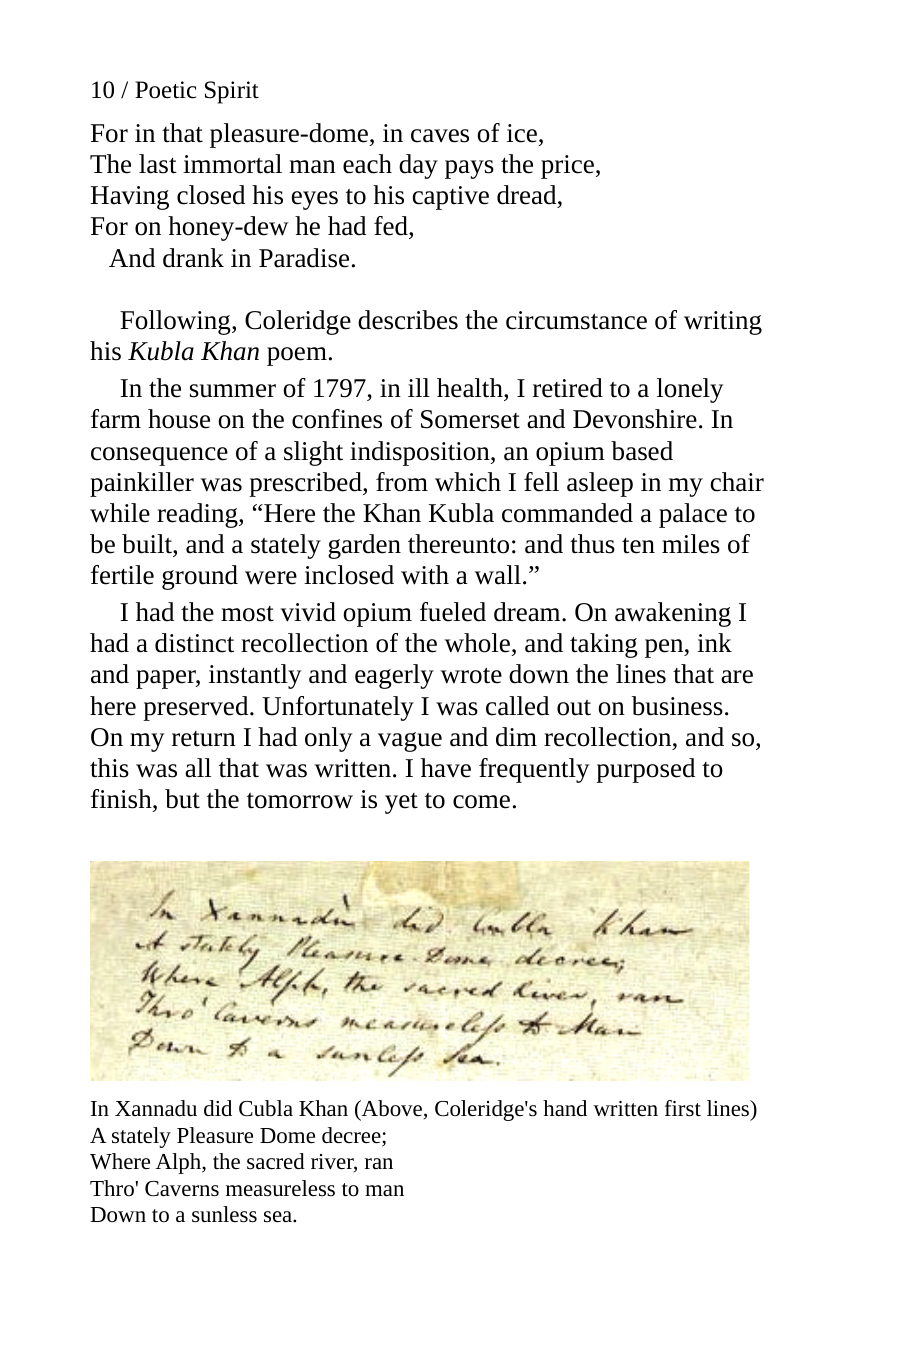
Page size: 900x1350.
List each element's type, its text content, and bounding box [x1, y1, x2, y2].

text Down to a sunless sea. [90, 1201, 765, 1227]
text And drank in Paradise. [90, 242, 765, 273]
text In Xannadu did Cubla Khan (Above, Coleridge's hand written first lines) [90, 858, 765, 1122]
text Following, Coleridge describes the circumstance of writing his Kubla Khan poem. [90, 304, 765, 366]
text A stately Pleasure Dome decree; [90, 1122, 765, 1148]
text In the summer of 1797, in ill health, I retired to a lonely farm house on the confines of Somerset and Devonshire. In consequence of a slight indisposition, an opium based painkiller was prescribed, from which I fell asleep in my chair while reading, “Here the Khan Kubla commanded a palace to be built, and a stately garden thereunto: and thus ten miles of fertile ground were inclosed with a wall.” [90, 372, 765, 590]
text The last immortal man each day pays the price, [90, 148, 765, 179]
text Having closed his eyes to his captive dread, [90, 179, 765, 211]
text For in that pleasure-dome, in caves of ice, [90, 117, 765, 148]
text Where Alph, the sacred river, ran [90, 1148, 765, 1174]
text I had the most vivid opium fueled dream. On awakening I had a distinct recollection of the whole, and taking pen, ink and paper, instantly and eagerly wrote down the lines that are here preserved. Unfortunately I was called out on business. On my return I had only a vague and dim recollection, and so, this was all that was written. I have frequently purposed to finish, but the tomorrow is yet to come. [90, 596, 765, 814]
text For on honey-dew he had fed, [90, 211, 765, 242]
text Thro' Caverns measureless to man [90, 1174, 765, 1201]
